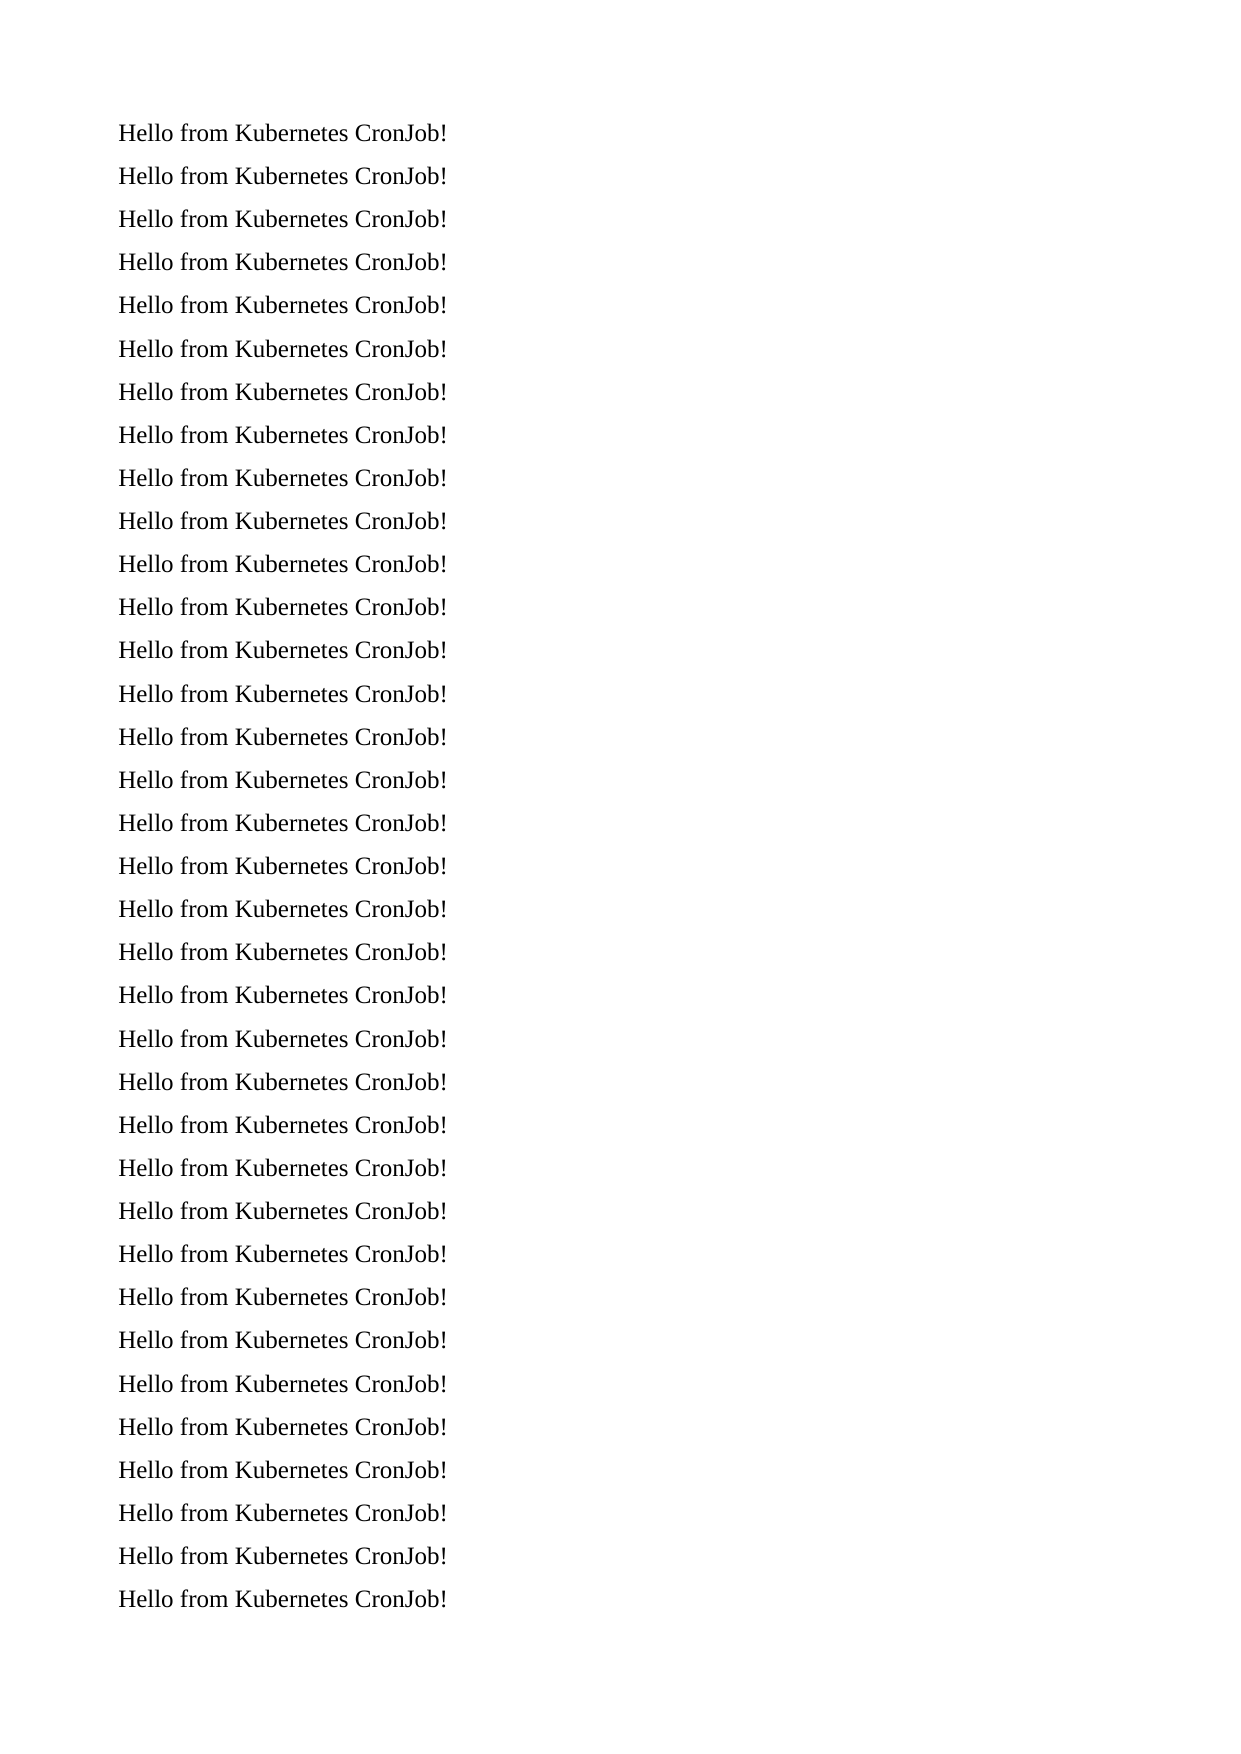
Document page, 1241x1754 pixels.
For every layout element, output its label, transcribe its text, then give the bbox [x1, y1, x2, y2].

text Hello from Kubernetes CronJob! [118, 937, 1122, 966]
text Hello from Kubernetes CronJob! [118, 636, 1122, 664]
text Hello from Kubernetes CronJob! [118, 161, 1122, 190]
text Hello from Kubernetes CronJob! [118, 894, 1122, 923]
text Hello from Kubernetes CronJob! [118, 722, 1122, 751]
text Hello from Kubernetes CronJob! [118, 1153, 1122, 1182]
text Hello from Kubernetes CronJob! [118, 291, 1122, 319]
text Hello from Kubernetes CronJob! [118, 1412, 1122, 1441]
text Hello from Kubernetes CronJob! [118, 420, 1122, 449]
text Hello from Kubernetes CronJob! [118, 377, 1122, 406]
text Hello from Kubernetes CronJob! [118, 463, 1122, 492]
text Hello from Kubernetes CronJob! [118, 1584, 1122, 1613]
text Hello from Kubernetes CronJob! [118, 1369, 1122, 1397]
text Hello from Kubernetes CronJob! [118, 808, 1122, 837]
text Hello from Kubernetes CronJob! [118, 1282, 1122, 1311]
text Hello from Kubernetes CronJob! [118, 1239, 1122, 1268]
text Hello from Kubernetes CronJob! [118, 334, 1122, 362]
text Hello from Kubernetes CronJob! [118, 1196, 1122, 1225]
text Hello from Kubernetes CronJob! [118, 1541, 1122, 1570]
text Hello from Kubernetes CronJob! [118, 1498, 1122, 1527]
text Hello from Kubernetes CronJob! [118, 1067, 1122, 1096]
text Hello from Kubernetes CronJob! [118, 592, 1122, 621]
text Hello from Kubernetes CronJob! [118, 981, 1122, 1009]
text Hello from Kubernetes CronJob! [118, 1024, 1122, 1052]
text Hello from Kubernetes CronJob! [118, 1326, 1122, 1354]
text Hello from Kubernetes CronJob! [118, 549, 1122, 578]
text Hello from Kubernetes CronJob! [118, 506, 1122, 535]
text Hello from Kubernetes CronJob! [118, 1455, 1122, 1484]
text Hello from Kubernetes CronJob! [118, 1110, 1122, 1139]
text Hello from Kubernetes CronJob! [118, 247, 1122, 276]
text Hello from Kubernetes CronJob! [118, 204, 1122, 233]
text Hello from Kubernetes CronJob! [118, 679, 1122, 707]
text Hello from Kubernetes CronJob! [118, 851, 1122, 880]
text Hello from Kubernetes CronJob! [118, 118, 1122, 147]
text Hello from Kubernetes CronJob! [118, 765, 1122, 794]
